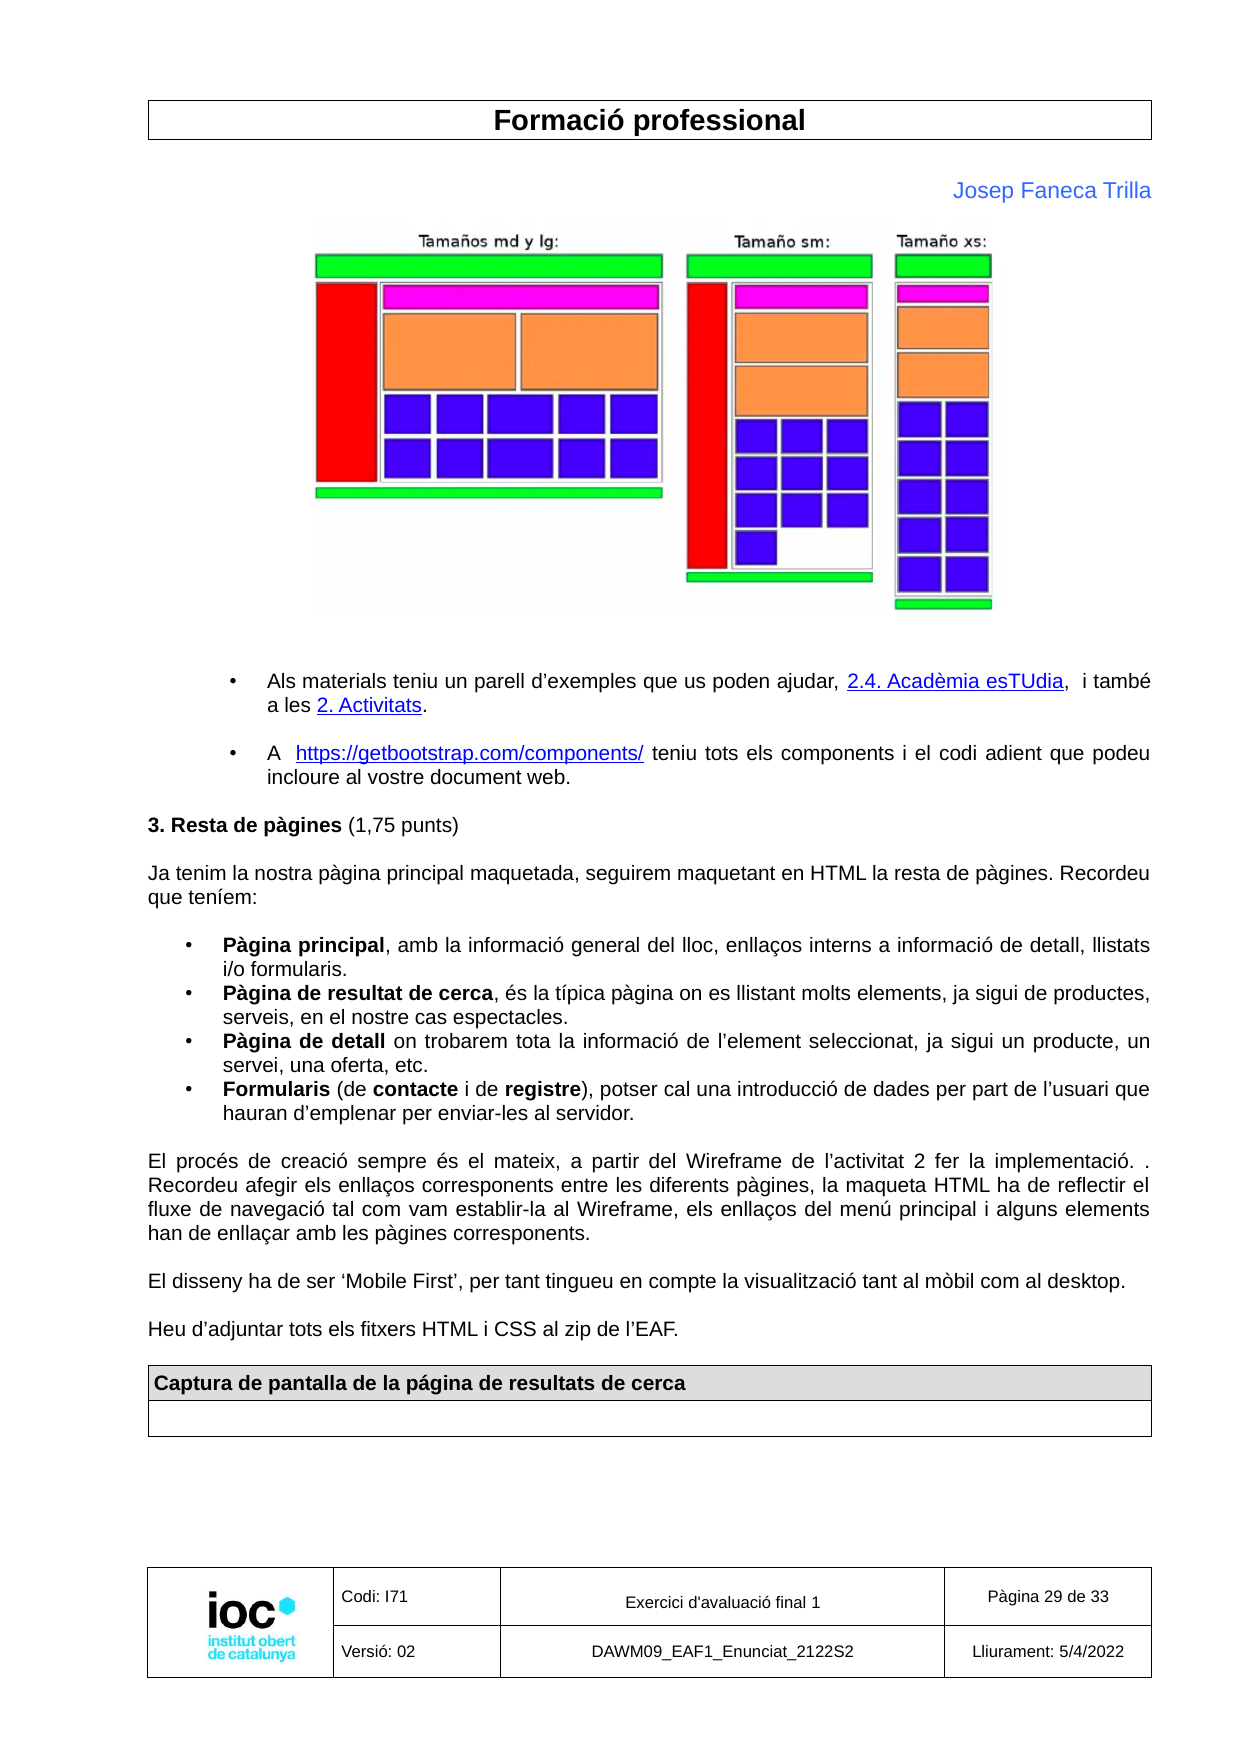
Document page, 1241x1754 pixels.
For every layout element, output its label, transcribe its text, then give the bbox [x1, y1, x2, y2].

list Formularis (de contacte i de registre), potser cal una introducció de dades per part de l’usuari que hauran d’emplenar per enviar-les al servidor. [185, 1077, 1151, 1125]
text Heu d’adjuntar tots els fitxers HTML i CSS al zip de l’EAF. [148, 1317, 1151, 1341]
text Ja tenim la nostra pàgina principal maquetada, seguirem maquetant en HTML la resta de pàgines. Recordeu que teníem: [148, 861, 1151, 909]
list Pàgina principal, amb la informació general del lloc, enllaços interns a informació de detall, llistats i/o formularis. [185, 933, 1151, 981]
table_header Captura de pantalla de la página de resultats de cerca [149, 1366, 1151, 1400]
text 3. Resta de pàgines (1,75 punts) [148, 813, 1151, 837]
list A https://getbootstrap.com/components/ teniu tots els components i el codi adient que podeu incloure al vostre document web. [229, 741, 1151, 789]
text El disseny ha de ser ‘Mobile First’, per tant tingueu en compte la visualització tant al mòbil com al desktop. [148, 1269, 1151, 1293]
list Pàgina de detall on trobarem tota la informació de l’element seleccionat, ja sigui un producte, un servei, una oferta, etc. [185, 1029, 1151, 1077]
picture [195, 1577, 309, 1673]
text El procés de creació sempre és el mateix, a partir del Wireframe de l’activitat 2 fer la implementació. . Recordeu afegir els enllaços corresponents entre les diferents pàgines, la maqueta HTML ha de reflectir el fluxe de navegació tal com vam establir-la al Wireframe, els enllaços del menú principal i alguns elements han de enllaçar amb les pàgines corresponents. [148, 1149, 1151, 1245]
list Pàgina de resultat de cerca, és la típica pàgina on es llistant molts elements, ja sigui de productes, serveis, en el nostre cas espectacles. [185, 981, 1151, 1029]
table_cell [149, 1401, 1151, 1436]
picture [275, 203, 1024, 622]
list Als materials teniu un parell d’exemples que us poden ajudar, 2.4. Acadèmia esTUdia, i també a les 2. Activitats. [229, 669, 1151, 717]
